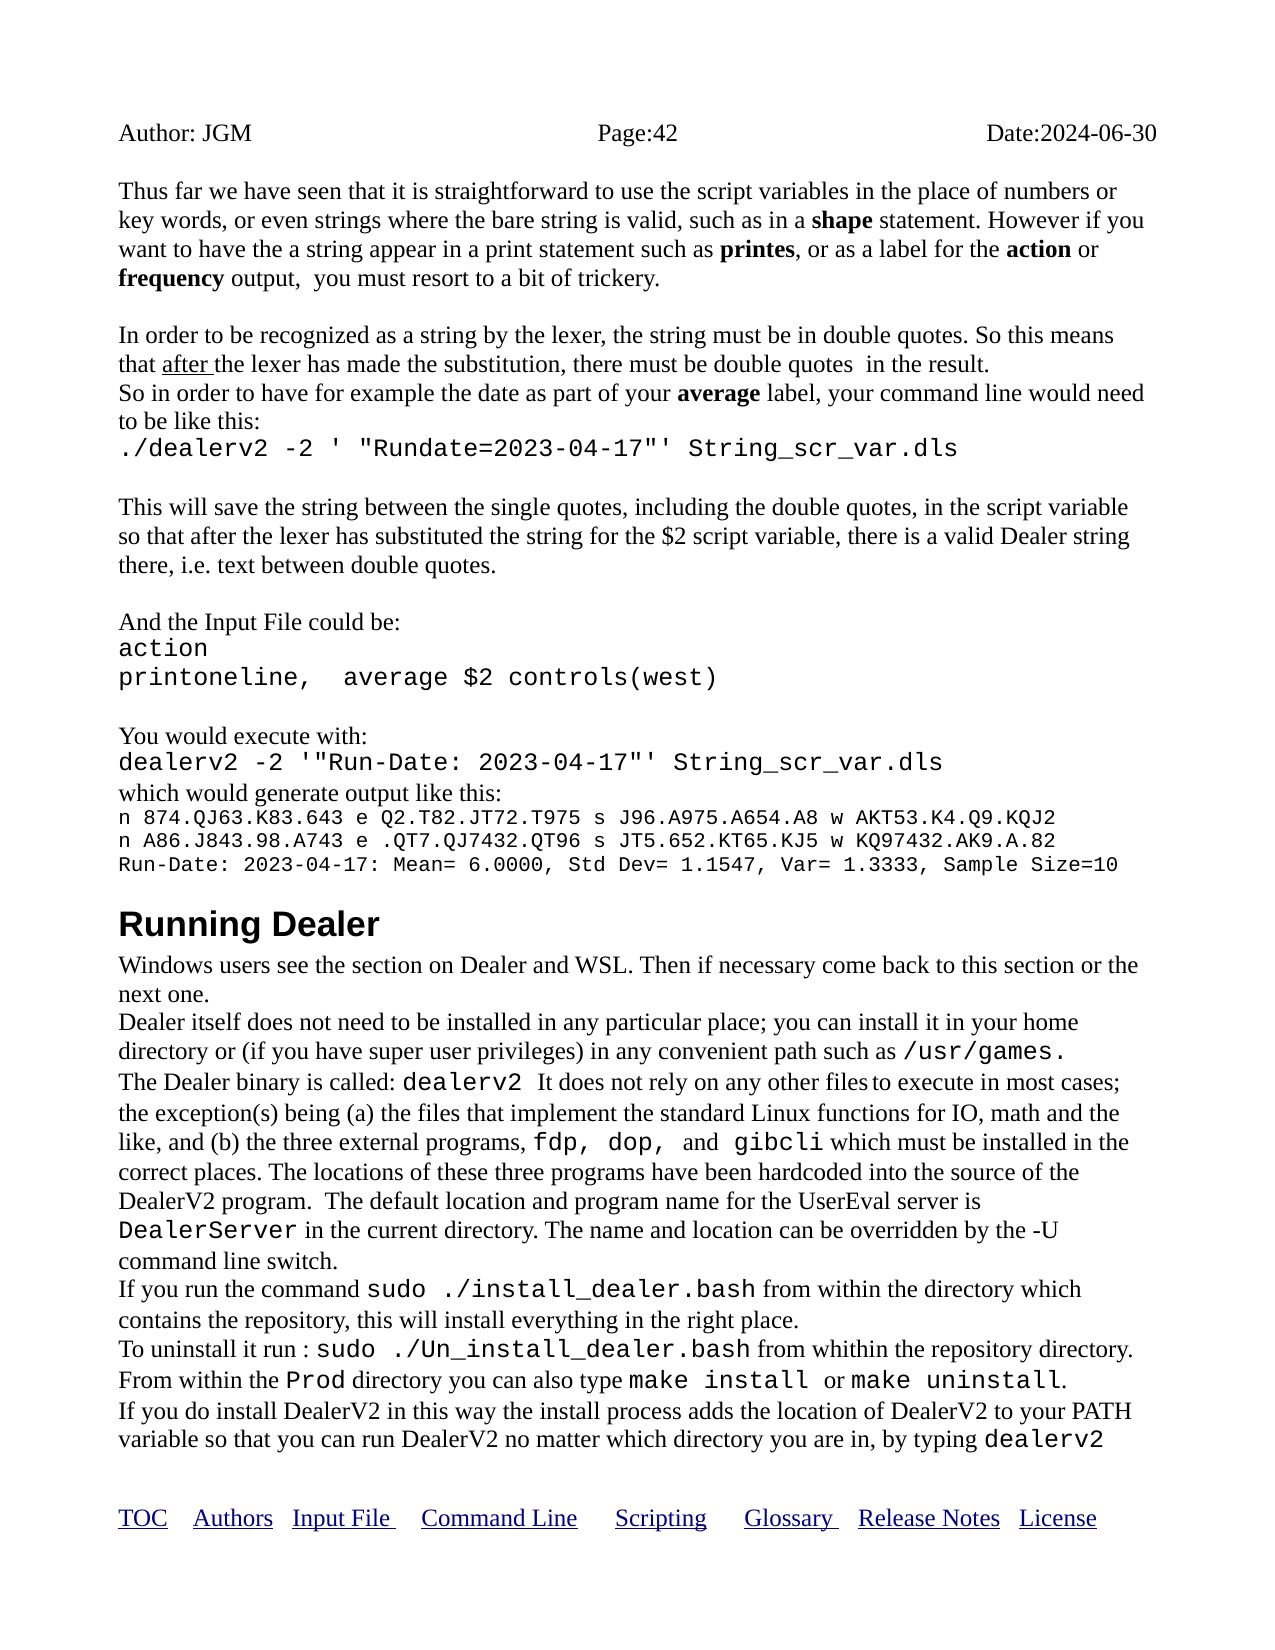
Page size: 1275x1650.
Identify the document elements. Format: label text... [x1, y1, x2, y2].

text Windows users see the section on Dealer and WSL. Then if necessary come back to this section or the next one. [118, 950, 1157, 1007]
text If you do install DealerV2 in this way the install process adds the location of DealerV2 to your PATH variable so that you can run DealerV2 no matter which directory you are in, by typing dealerv2 [118, 1396, 1157, 1455]
subtitle Running Dealer [118, 903, 1157, 944]
text Run-Date: 2023-04-17: Mean= 6.0000, Std Dev= 1.1547, Var= 1.3333, Sample Size=10 [118, 854, 1157, 878]
text action [118, 636, 1157, 664]
text In order to be recognized as a string by the lexer, the string must be in double quotes. So this means that after the lexer has made the substitution, there must be double quotes in the result. [118, 320, 1157, 378]
text printoneline, average $2 controls(west) [118, 664, 1157, 693]
text Thus far we have seen that it is straightforward to use the script variables in the place of numbers or key words, or even strings where the bare string is valid, such as in a shape statement. However if you want to have the a string appear in a print statement such as printes, or as a label for the action or frequency output, you must resort to a bit of trickery. [118, 176, 1157, 291]
text ./dealerv2 -2 ' "Rundate=2023-04-17"' String_scr_var.dls [118, 435, 1157, 463]
text This will save the string between the single quotes, including the double quotes, in the script variable so that after the lexer has substituted the string for the $2 script variable, there is a valid Dealer string there, i.e. text between double quotes. [118, 492, 1157, 578]
text which would generate output like this: [118, 778, 1157, 807]
text So in order to have for example the date as part of your average label, your command line would need to be like this: [118, 378, 1157, 435]
text From within the Prod directory you can also type make install or make uninstall. [118, 1365, 1157, 1396]
text You would execute with: [118, 721, 1157, 750]
text Dealer itself does not need to be installed in any particular place; you can install it in your home directory or (if you have super user privileges) in any convenient path such as /usr/games. [118, 1007, 1157, 1067]
text n A86.J843.98.A743 e .QT7.QJ7432.QT96 s JT5.652.KT65.KJ5 w KQ97432.AK9.A.82 [118, 830, 1157, 854]
text If you run the command sudo ./install_dealer.bash from within the directory which contains the repository, this will install everything in the right place. [118, 1274, 1157, 1334]
text n 874.QJ63.K83.643 e Q2.T82.JT72.T975 s J96.A975.A654.A8 w AKT53.K4.Q9.KQJ2 [118, 807, 1157, 830]
text dealerv2 -2 '"Run-Date: 2023-04-17"' String_scr_var.dls [118, 750, 1157, 778]
text And the Input File could be: [118, 607, 1157, 636]
text The Dealer binary is called: dealerv2 It does not rely on any other files to execute in most cases; the exception(s) being (a) the files that implement the standard Linux functions for IO, math and the like, and (b) the three external programs, fdp, dop, and gibcli which must be installed in the correct places. The locations of these three programs have been hardcoded into the source of the DealerV2 program. The default location and program name for the UserEval server is DealerServer in the current directory. The name and location can be overridden by the -U command line switch. [118, 1067, 1157, 1274]
text To uninstall it run : sudo ./Un_install_dealer.bash from whithin the repository directory. [118, 1334, 1157, 1365]
